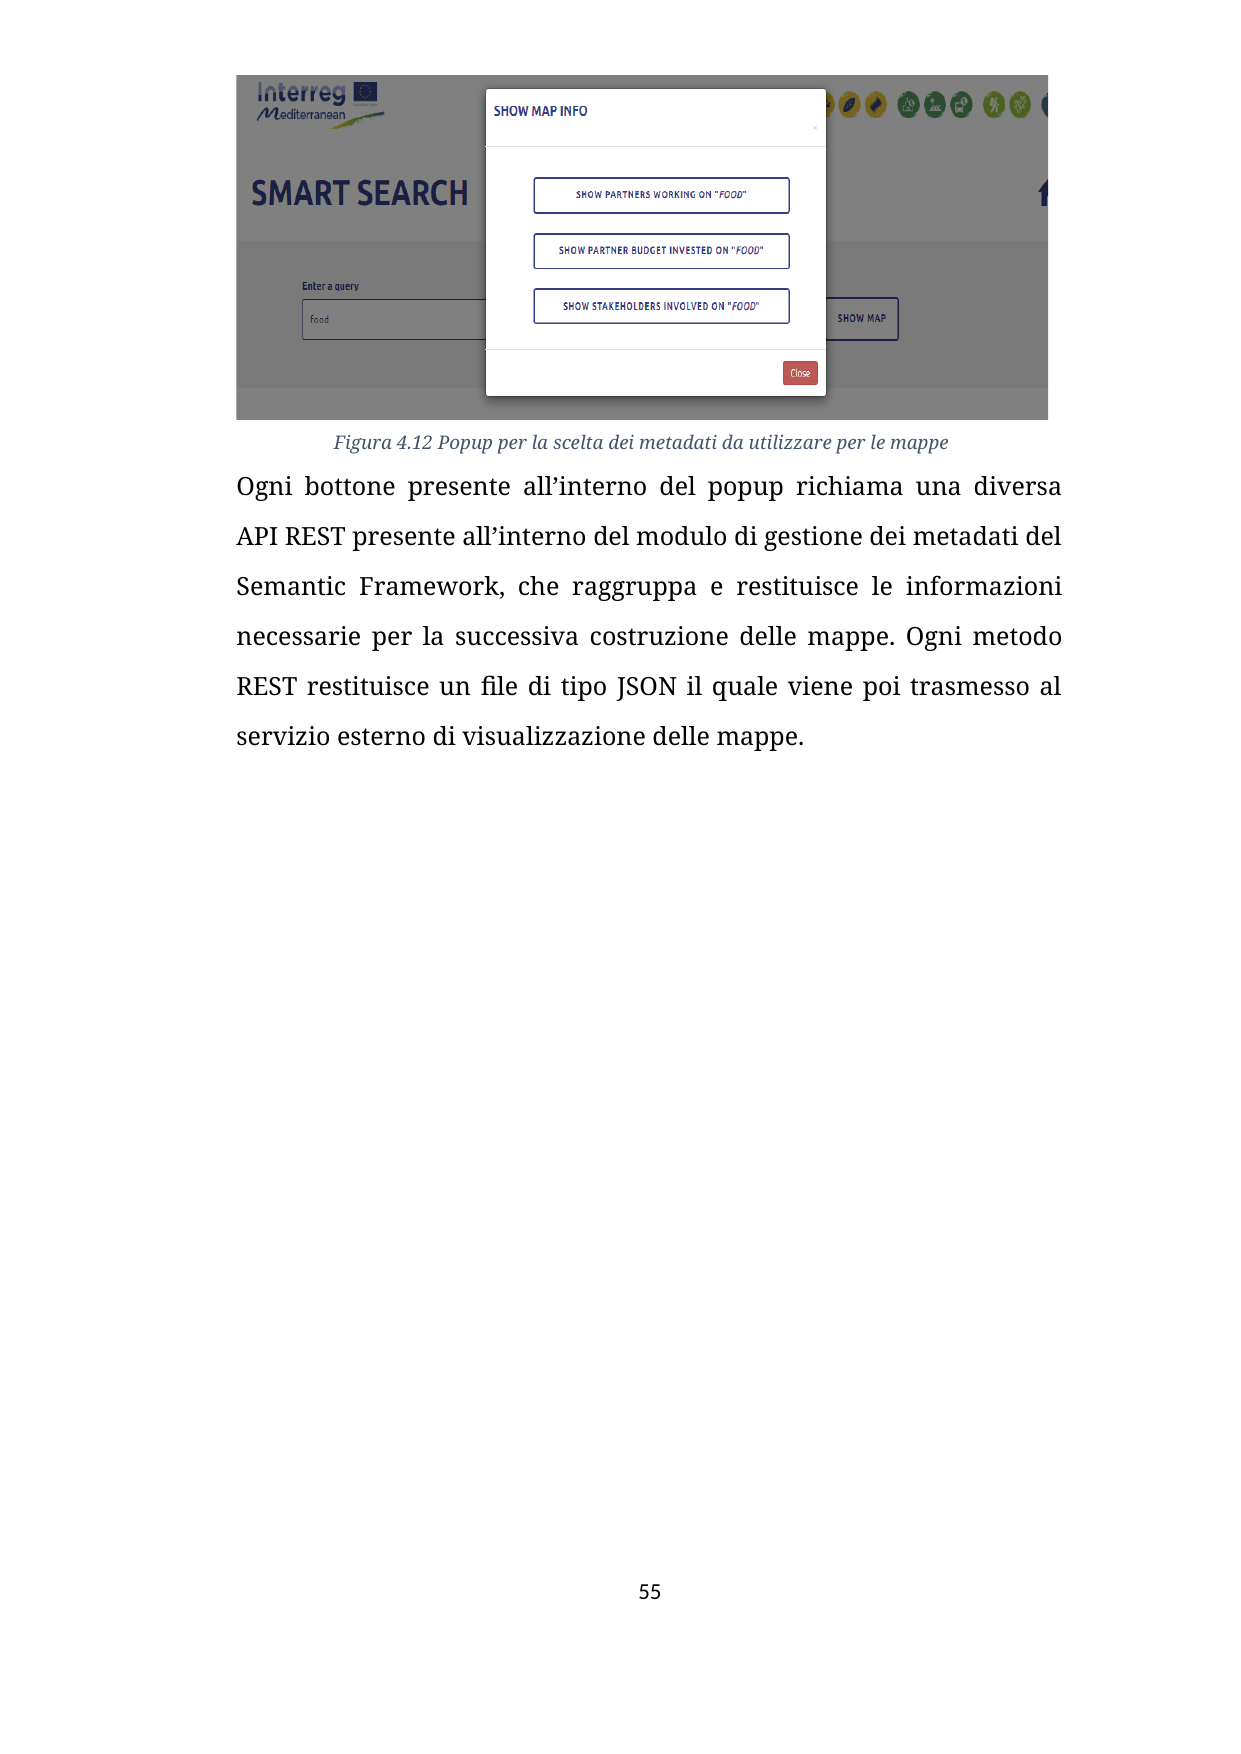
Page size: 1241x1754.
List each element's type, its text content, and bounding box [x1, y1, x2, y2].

text Ogni bottone presente all’interno del popup richiama una diversa API REST presente all’interno del modulo di gestione dei metadati del Semantic Framework, che raggruppa e restituisce le informazioni necessarie per la successiva costruzione delle mappe. Ogni metodo REST restituisce un file di tipo JSON il quale viene poi trasmesso al servizio esterno di visualizzazione delle mappe. [236, 75, 1063, 755]
text Figura 4.12 Popup per la scelta dei metadati da utilizzare per le mappe [236, 429, 1048, 455]
